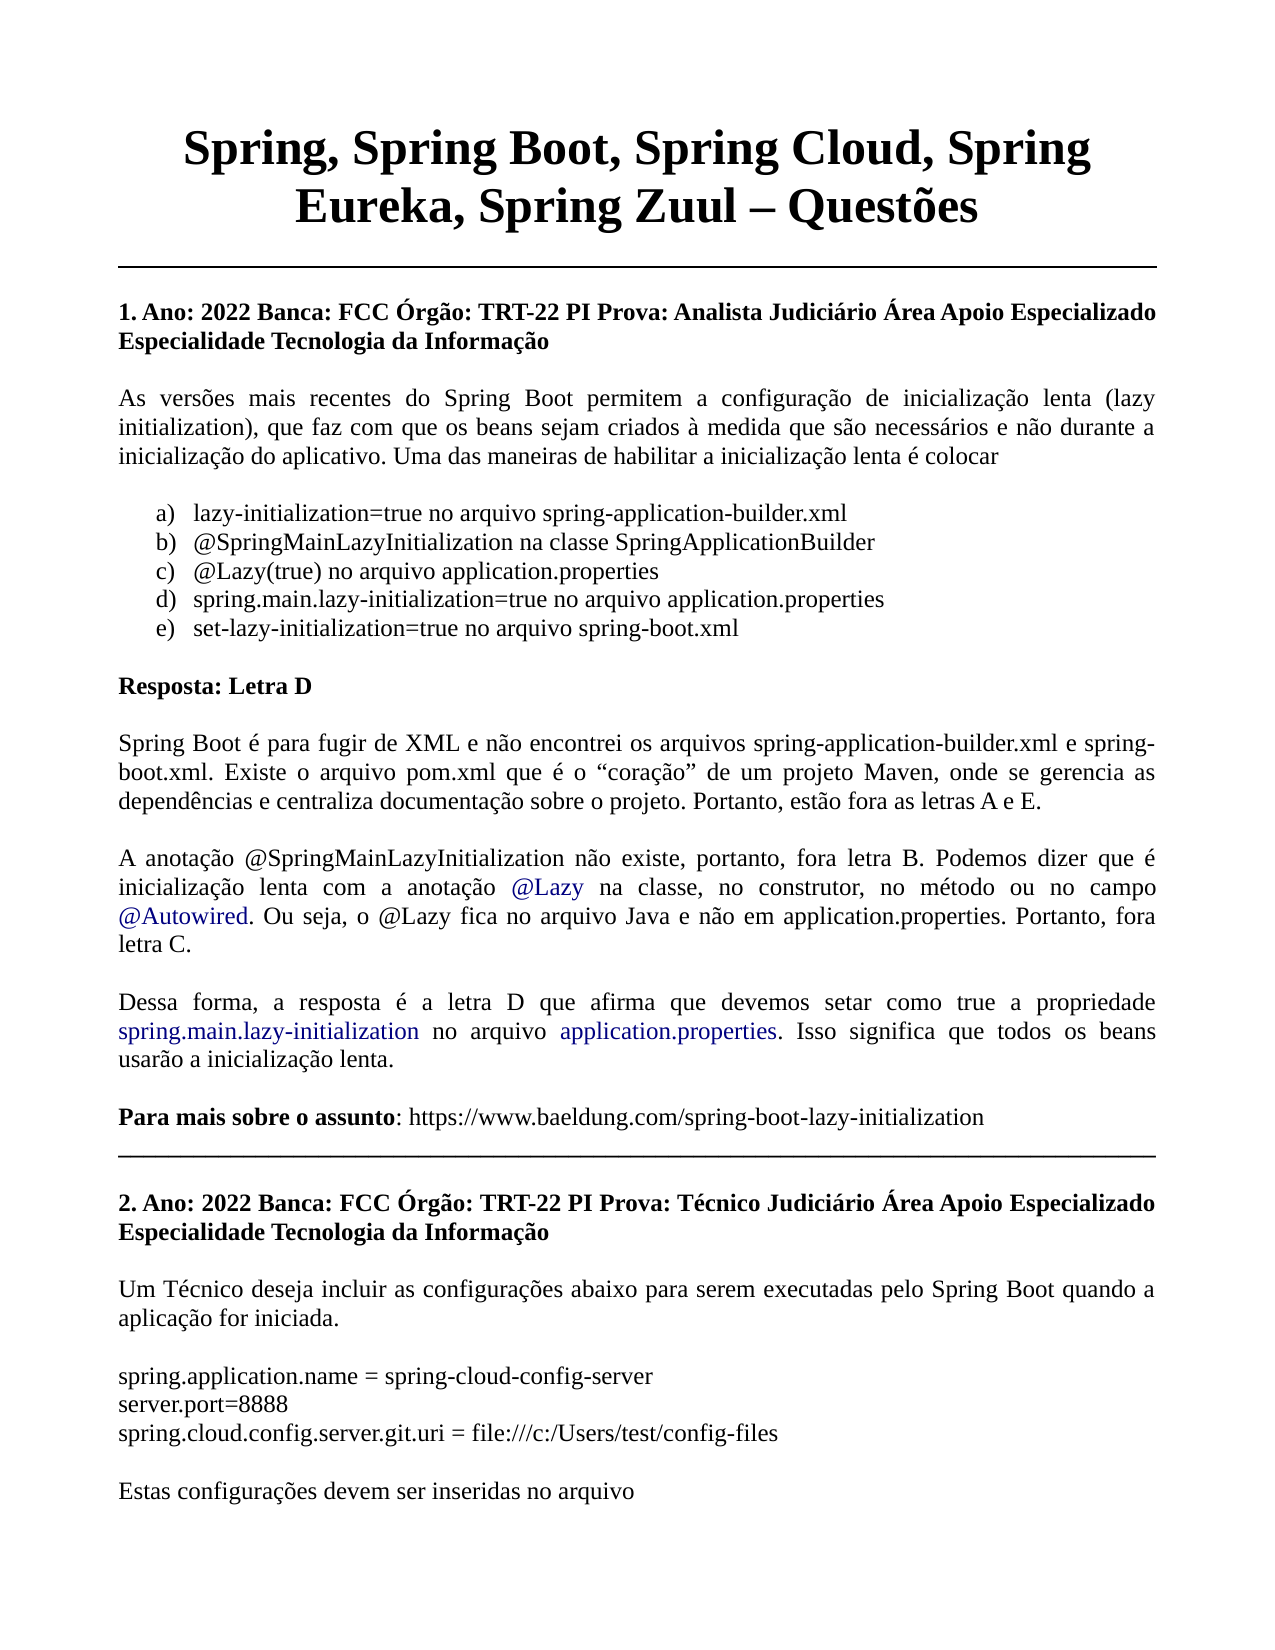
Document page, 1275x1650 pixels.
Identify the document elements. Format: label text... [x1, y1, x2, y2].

text A anotação @SpringMainLazyInitialization não existe, portanto, fora letra B. Podemos dizer que é inicialização lenta com a anotação @Lazy na classe, no construtor, no método ou no campo @Autowired. Ou seja, o @Lazy fica no arquivo Java e não em application.properties. Portanto, fora letra C. [118, 843, 1157, 958]
text Spring, Spring Boot, Spring Cloud, Spring Eureka, Spring Zuul – Questões [118, 118, 1157, 233]
text spring.cloud.config.server.git.uri = file:///c:/Users/test/config-files [118, 1418, 1157, 1447]
text Estas configurações devem ser inseridas no arquivo [118, 1476, 1157, 1504]
text ___________________________________________________________________________________ [118, 1131, 1157, 1159]
text server.port=8888 [118, 1389, 1157, 1418]
text 1. Ano: 2022 Banca: FCC Órgão: TRT-22 PI Prova: Analista Judiciário Área Apoio Especializado Especialidade Tecnologia da Informação [118, 297, 1157, 354]
text Resposta: Letra D [118, 671, 1157, 699]
text Spring Boot é para fugir de XML e não encontrei os arquivos spring-application-builder.xml e spring-boot.xml. Existe o arquivo pom.xml que é o “coração” de um projeto Maven, onde se gerencia as dependências e centraliza documentação sobre o projeto. Portanto, estão fora as letras A e E. [118, 728, 1157, 814]
text Um Técnico deseja incluir as configurações abaixo para serem executadas pelo Spring Boot quando a aplicação for iniciada. [118, 1274, 1157, 1332]
list set-lazy-initialization=true no arquivo spring-boot.xml [156, 613, 1157, 642]
text As versões mais recentes do Spring Boot permitem a configuração de inicialização lenta (lazy initialization), que faz com que os beans sejam criados à medida que são necessários e não durante a inicialização do aplicativo. Uma das maneiras de habilitar a inicialização lenta é colocar [118, 383, 1157, 469]
list @SpringMainLazyInitialization na classe SpringApplicationBuilder [156, 527, 1157, 556]
text Dessa forma, a resposta é a letra D que afirma que devemos setar como true a propriedade spring.main.lazy-initialization no arquivo application.properties. Isso significa que todos os beans usarão a inicialização lenta. [118, 987, 1157, 1073]
list lazy-initialization=true no arquivo spring-application-builder.xml [156, 498, 1157, 527]
text Para mais sobre o assunto: https://www.baeldung.com/spring-boot-lazy-initialization [118, 1102, 1157, 1131]
text 2. Ano: 2022 Banca: FCC Órgão: TRT-22 PI Prova: Técnico Judiciário Área Apoio Especializado Especialidade Tecnologia da Informação [118, 1188, 1157, 1246]
list spring.main.lazy-initialization=true no arquivo application.properties [156, 584, 1157, 613]
text spring.application.name = spring-cloud-config-server [118, 1361, 1157, 1389]
list @Lazy(true) no arquivo application.properties [156, 556, 1157, 584]
